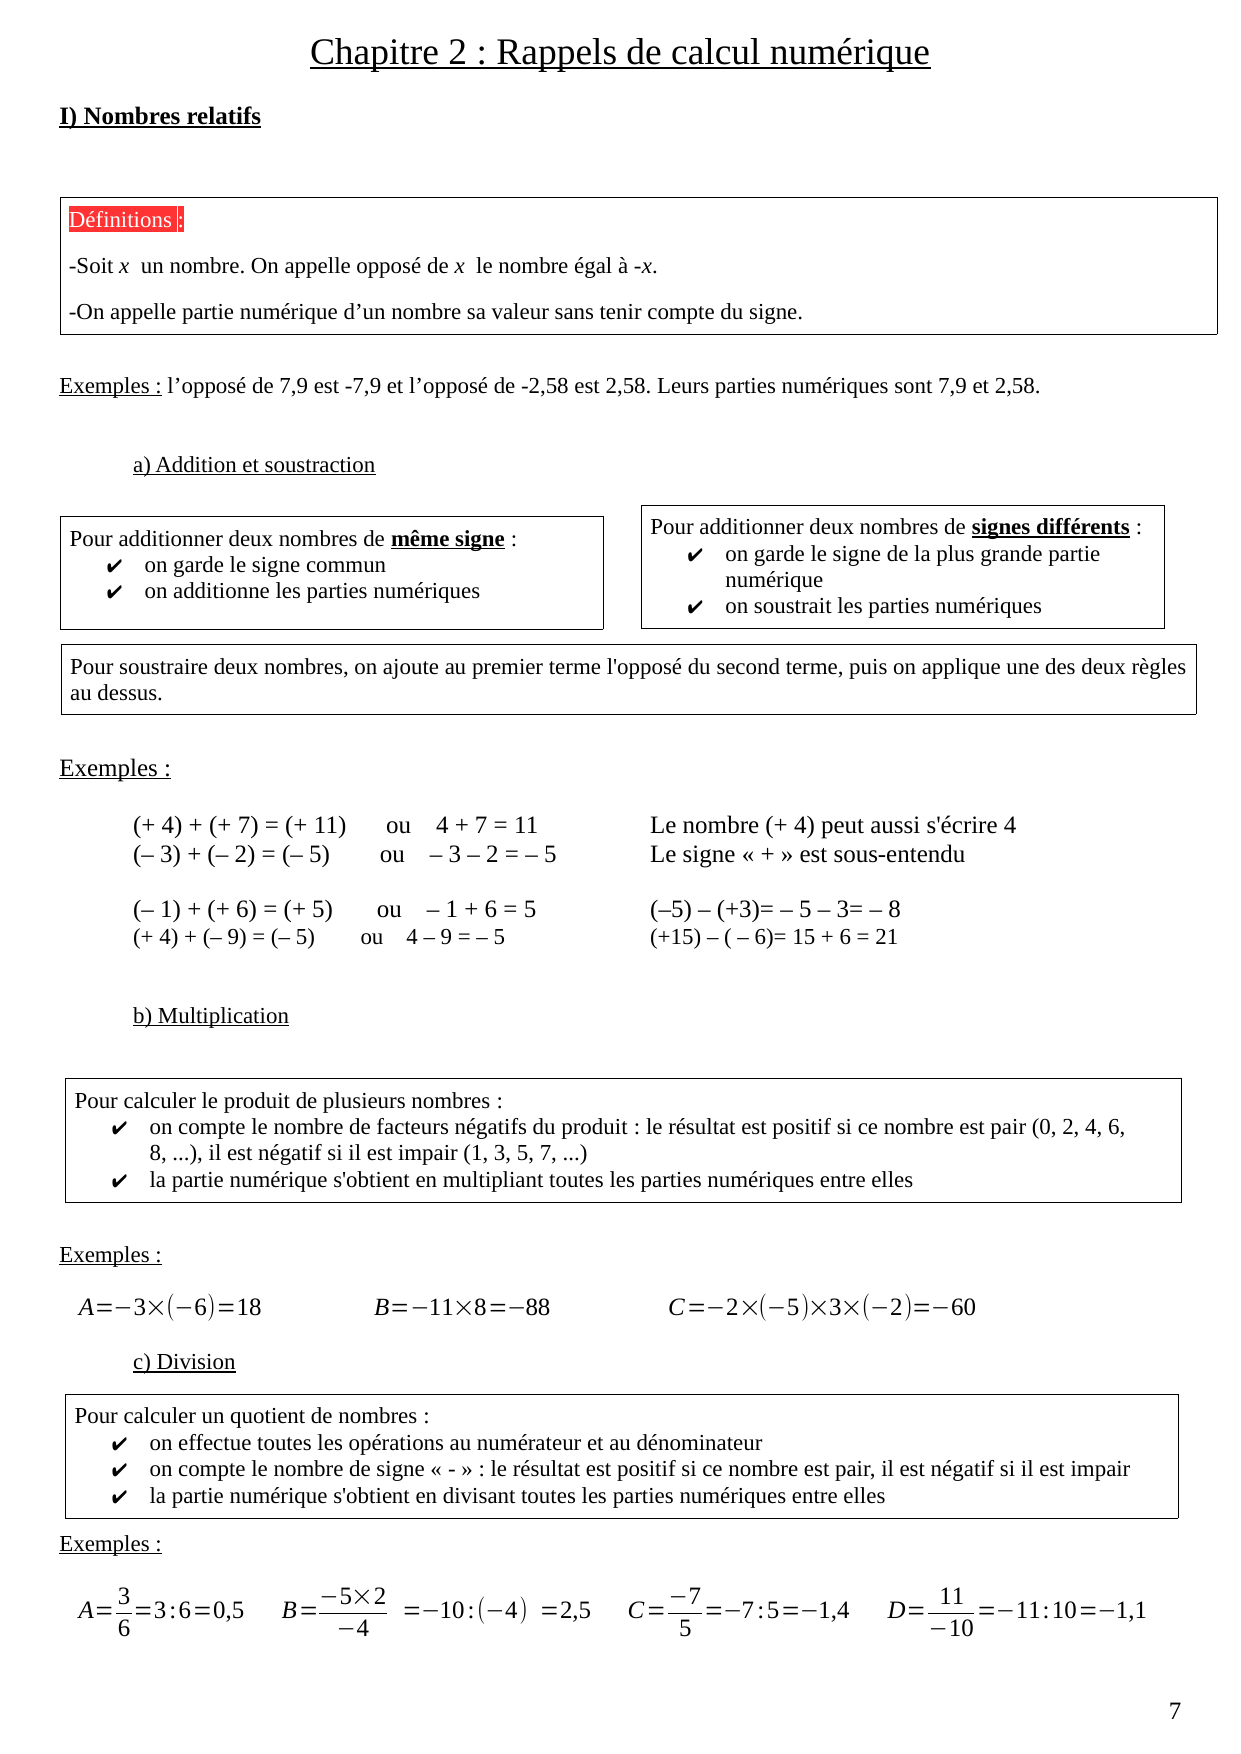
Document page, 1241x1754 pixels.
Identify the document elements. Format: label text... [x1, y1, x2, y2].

text [66, 1395, 1178, 1518]
list on effectue toutes les opérations au numérateur et au dénominateur [112, 1429, 1169, 1455]
text Pour soustraire deux nombres, on ajoute au premier terme l'opposé du second terme, puis on applique une des deux règles au dessus. [70, 653, 1187, 705]
text Définitions : [69, 206, 1208, 232]
text I) Nombres relatifs [59, 101, 1181, 130]
text (+ 4) + (– 9) = (– 5) ou 4 – 9 = – 5 (+15) – ( – 6)= 15 + 6 = 21 [59, 923, 1181, 949]
text Exemples : l’opposé de 7,9 est -7,9 et l’opposé de -2,58 est 2,58. Leurs parties numériques sont 7,9 et 2,58. [59, 372, 1181, 398]
text c) Division [59, 1348, 1181, 1375]
text -Soit x un nombre. On appelle opposé de x le nombre égal à -x. [69, 252, 1208, 278]
text Pour calculer un quotient de nombres : [74, 1403, 1169, 1429]
text Pour additionner deux nombres de même signe : [69, 525, 594, 551]
text Exemples : [59, 1375, 1181, 1557]
text [62, 645, 1196, 714]
text Chapitre 2 : Rappels de calcul numérique [59, 29, 1181, 73]
list la partie numérique s'obtient en divisant toutes les parties numériques entre elles [112, 1482, 1169, 1508]
text Pour additionner deux nombres de signes différents : [650, 513, 1156, 540]
text a) Addition et soustraction [59, 451, 1181, 477]
text (– 3) + (– 2) = (– 5) ou – 3 – 2 = – 5 Le signe « + » est sous-entendu [59, 839, 1181, 868]
text Exemples : [59, 753, 1181, 781]
list on garde le signe commun [107, 551, 594, 577]
text b) Multiplication [59, 1002, 1181, 1028]
text (– 1) + (+ 6) = (+ 5) ou – 1 + 6 = 5 (–5) – (+3)= – 5 – 3= – 8 [59, 894, 1181, 923]
list on compte le nombre de facteurs négatifs du produit : le résultat est positif si ce nombre est pair (0, 2, 4, 6, 8, ...), il est négatif si il est impair (1, 3, 5, 7, ...) [112, 1113, 1172, 1166]
list on additionne les parties numériques [107, 577, 594, 604]
text -On appelle partie numérique d’un nombre sa valeur sans tenir compte du signe. [69, 298, 1208, 325]
list on soustrait les parties numériques [688, 592, 1156, 619]
text Exemples : [59, 1241, 1181, 1267]
list on garde le signe de la plus grande partie numérique [688, 540, 1156, 592]
list on compte le nombre de signe « - » : le résultat est positif si ce nombre est pair, il est négatif si il est impair [112, 1455, 1169, 1482]
text Pour calculer le produit de plusieurs nombres : [74, 1087, 1172, 1113]
text (+ 4) + (+ 7) = (+ 11) ou 4 + 7 = 11 Le nombre (+ 4) peut aussi s'écrire 4 [59, 810, 1181, 839]
list la partie numérique s'obtient en multipliant toutes les parties numériques entre elles [112, 1166, 1172, 1192]
